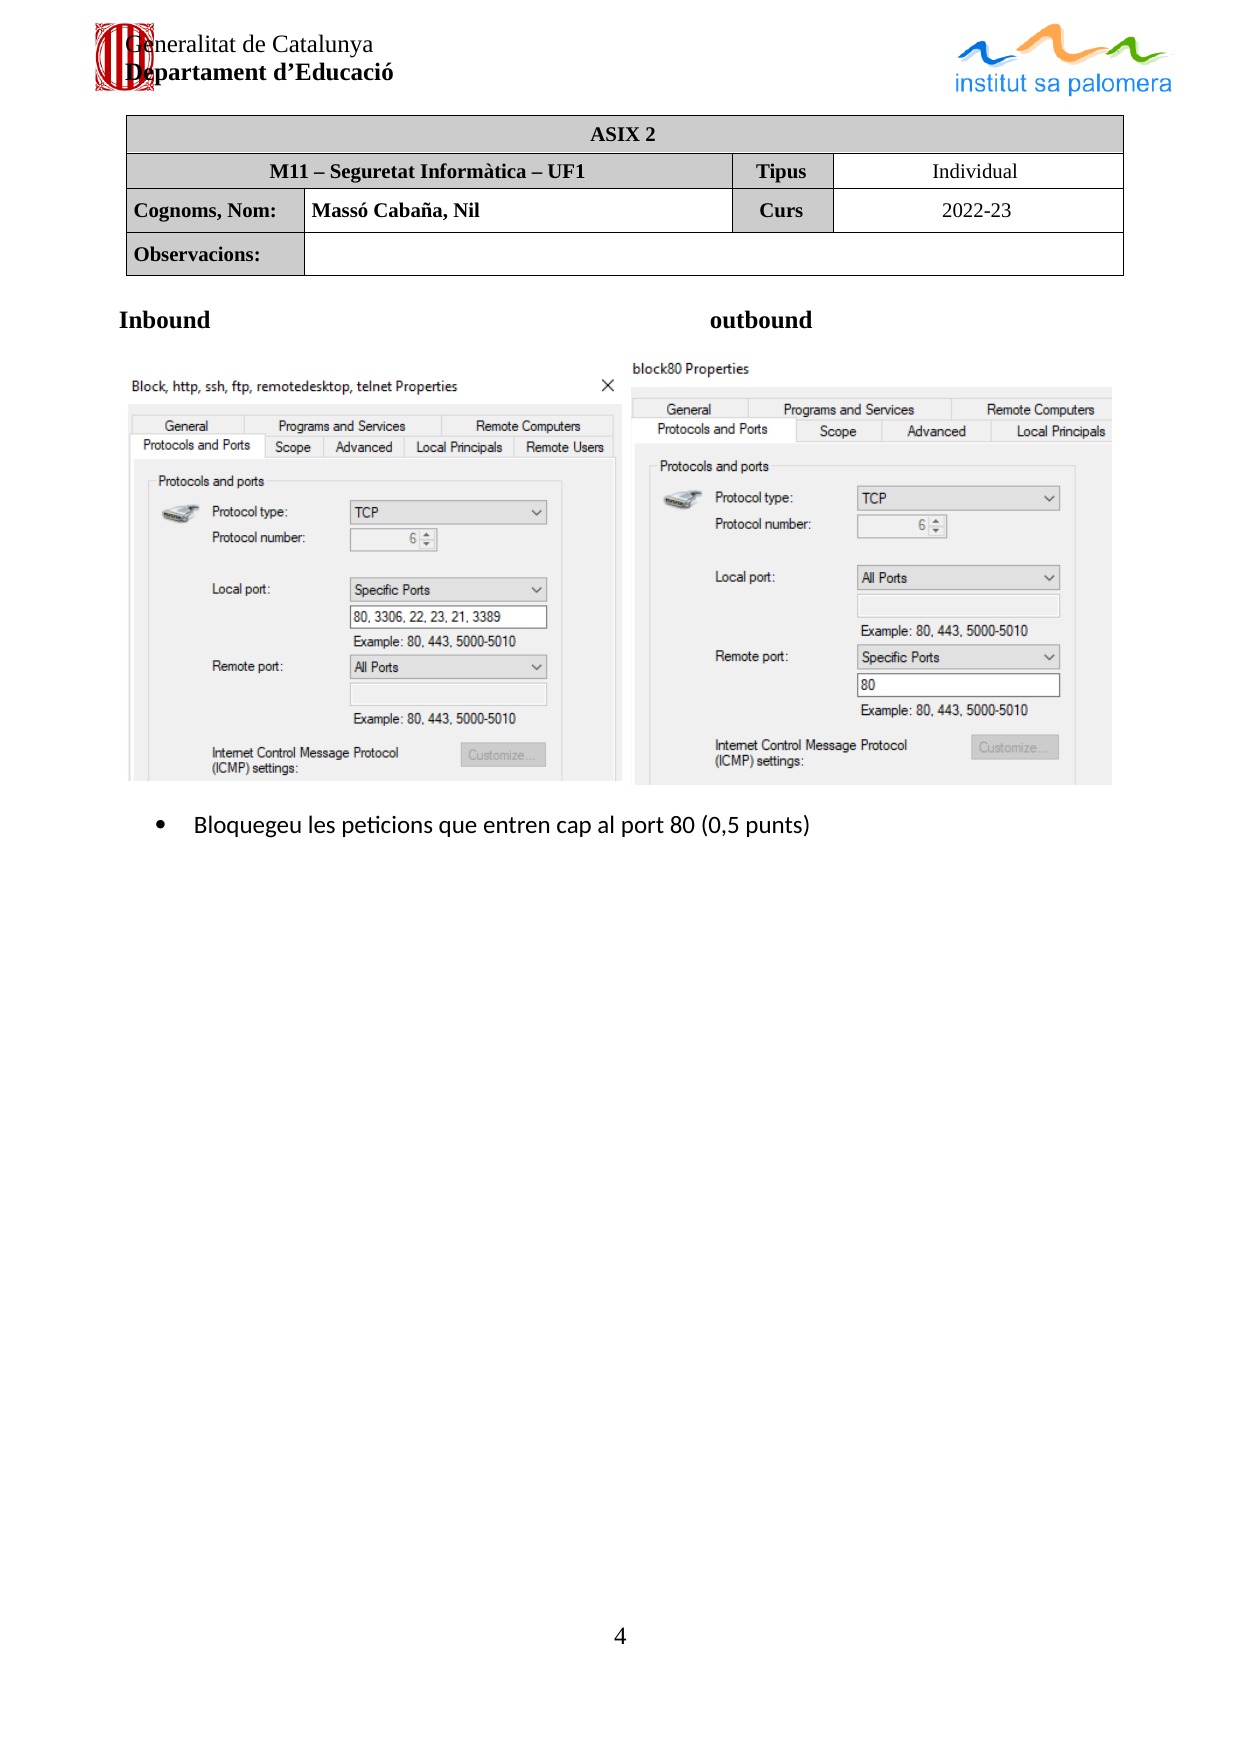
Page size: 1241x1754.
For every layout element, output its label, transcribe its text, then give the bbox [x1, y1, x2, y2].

picture [631, 351, 1112, 785]
picture [948, 21, 1177, 100]
list Bloquegeu les peticions que entren cap al port 80 (0,5 punts) [156, 809, 1121, 839]
picture [127, 370, 622, 781]
picture [93, 21, 155, 93]
text Inbound outbound [119, 305, 1121, 334]
